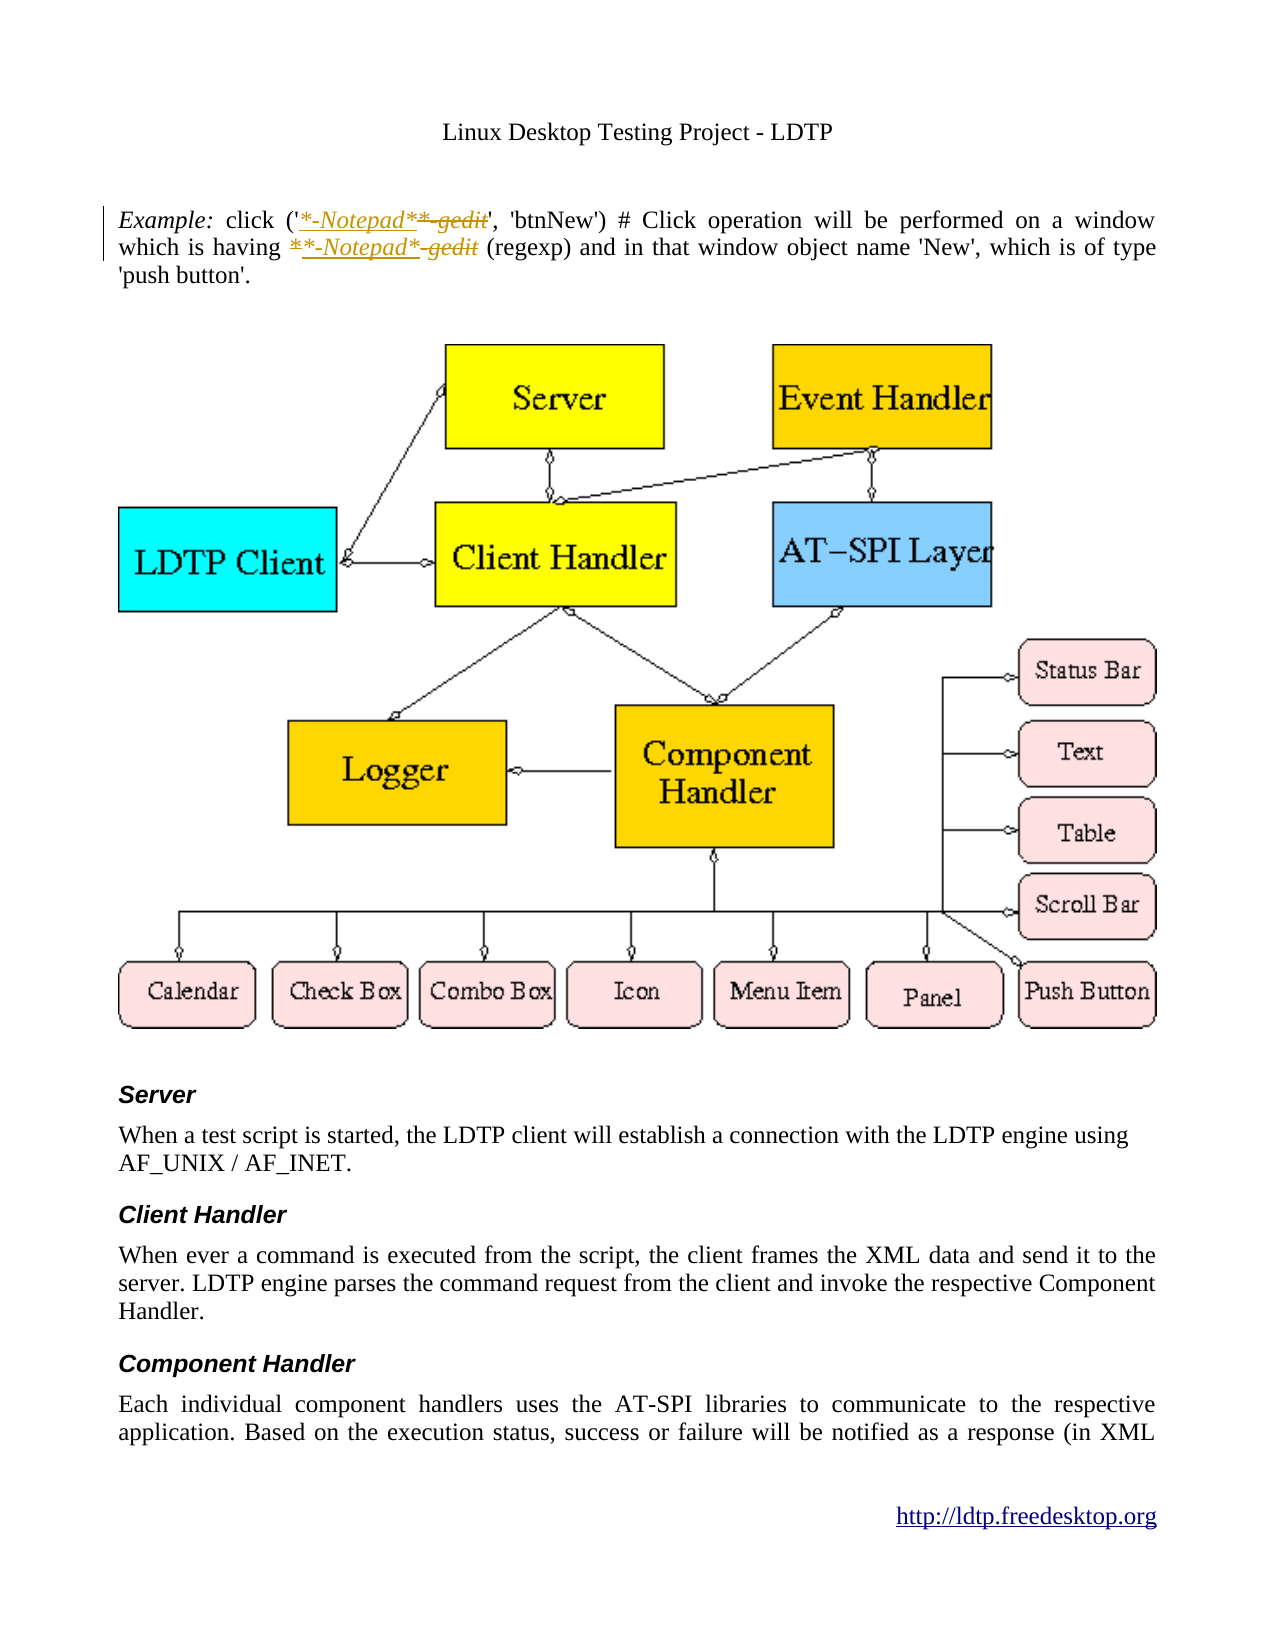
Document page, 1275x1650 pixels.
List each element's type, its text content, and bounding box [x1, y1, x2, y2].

text When ever a command is executed from the script, the client frames the XML data and send it to the server. LDTP engine parses the command request from the client and invoke the respective Component Handler. [118, 1242, 1157, 1325]
subtitle Component Handler [118, 1350, 1157, 1377]
subtitle Client Handler [118, 1201, 1157, 1229]
text When a test script is started, the LDTP client will establish a connection with the LDTP engine using AF_UNIX / AF_INET. [118, 1121, 1157, 1176]
picture [118, 344, 1157, 1029]
subtitle Server [118, 1081, 1157, 1108]
text Example: click ('*-Notepad*', 'btnNew') # Click operation will be performed on a window which is having *-Notepad* (regexp) and in that window object name 'New', which is of type 'push button'. [118, 206, 1157, 289]
text Each individual component handlers uses the AT-SPI libraries to communicate to the respective application. Based on the execution status, success or failure will be notified as a response (in XML [118, 1390, 1157, 1445]
